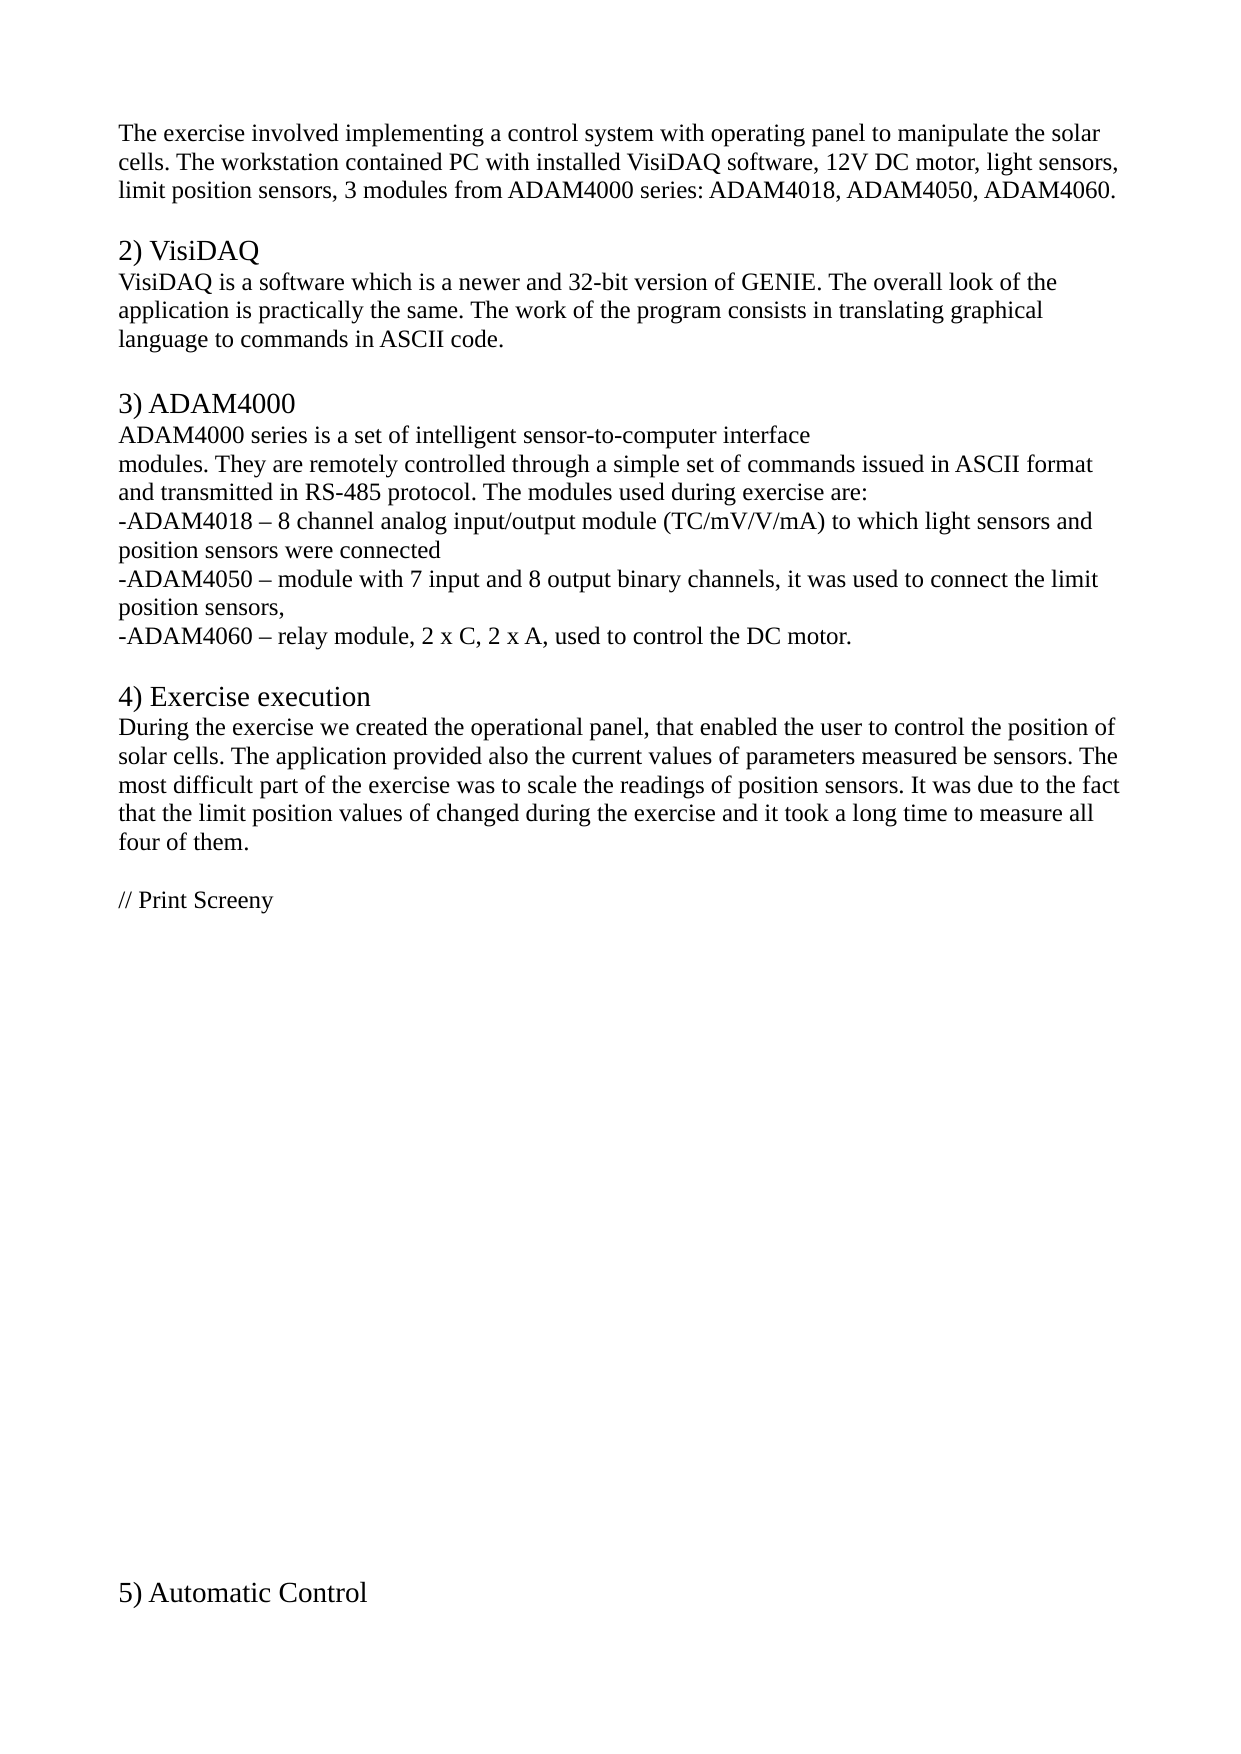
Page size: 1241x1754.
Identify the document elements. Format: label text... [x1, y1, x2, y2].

text 2) VisiDAQ [118, 233, 1122, 267]
text -ADAM4018 – 8 channel analog input/output module (TC/mV/V/mA) to which light sensors and position sensors were connected [118, 506, 1122, 564]
text ADAM4000 series is a set of intelligent sensor-to-computer interface [118, 420, 1122, 449]
text 4) Exercise execution [118, 679, 1122, 712]
text -ADAM4050 – module with 7 input and 8 output binary channels, it was used to connect the limit position sensors, [118, 564, 1122, 621]
text VisiDAQ is a software which is a newer and 32-bit version of GENIE. The overall look of the application is practically the same. The work of the program consists in translating graphical language to commands in ASCII code. [118, 267, 1122, 353]
text // Print Screeny [118, 885, 1122, 913]
text 5) Automatic Control [118, 1575, 1122, 1608]
text -ADAM4060 – relay module, 2 x C, 2 x A, used to control the DC motor. [118, 621, 1122, 650]
text 3) ADAM4000 [118, 386, 1122, 420]
text During the exercise we created the operational panel, that enabled the user to control the position of solar cells. The application provided also the current values of parameters measured be sensors. The most difficult part of the exercise was to scale the readings of position sensors. It was due to the fact that the limit position values of changed during the exercise and it took a long time to measure all four of them. [118, 712, 1122, 856]
text The exercise involved implementing a control system with operating panel to manipulate the solar cells. The workstation contained PC with installed VisiDAQ software, 12V DC motor, light sensors, limit position sensors, 3 modules from ADAM4000 series: ADAM4018, ADAM4050, ADAM4060. [118, 118, 1122, 204]
text modules. They are remotely controlled through a simple set of commands issued in ASCII format and transmitted in RS-485 protocol. The modules used during exercise are: [118, 449, 1122, 506]
